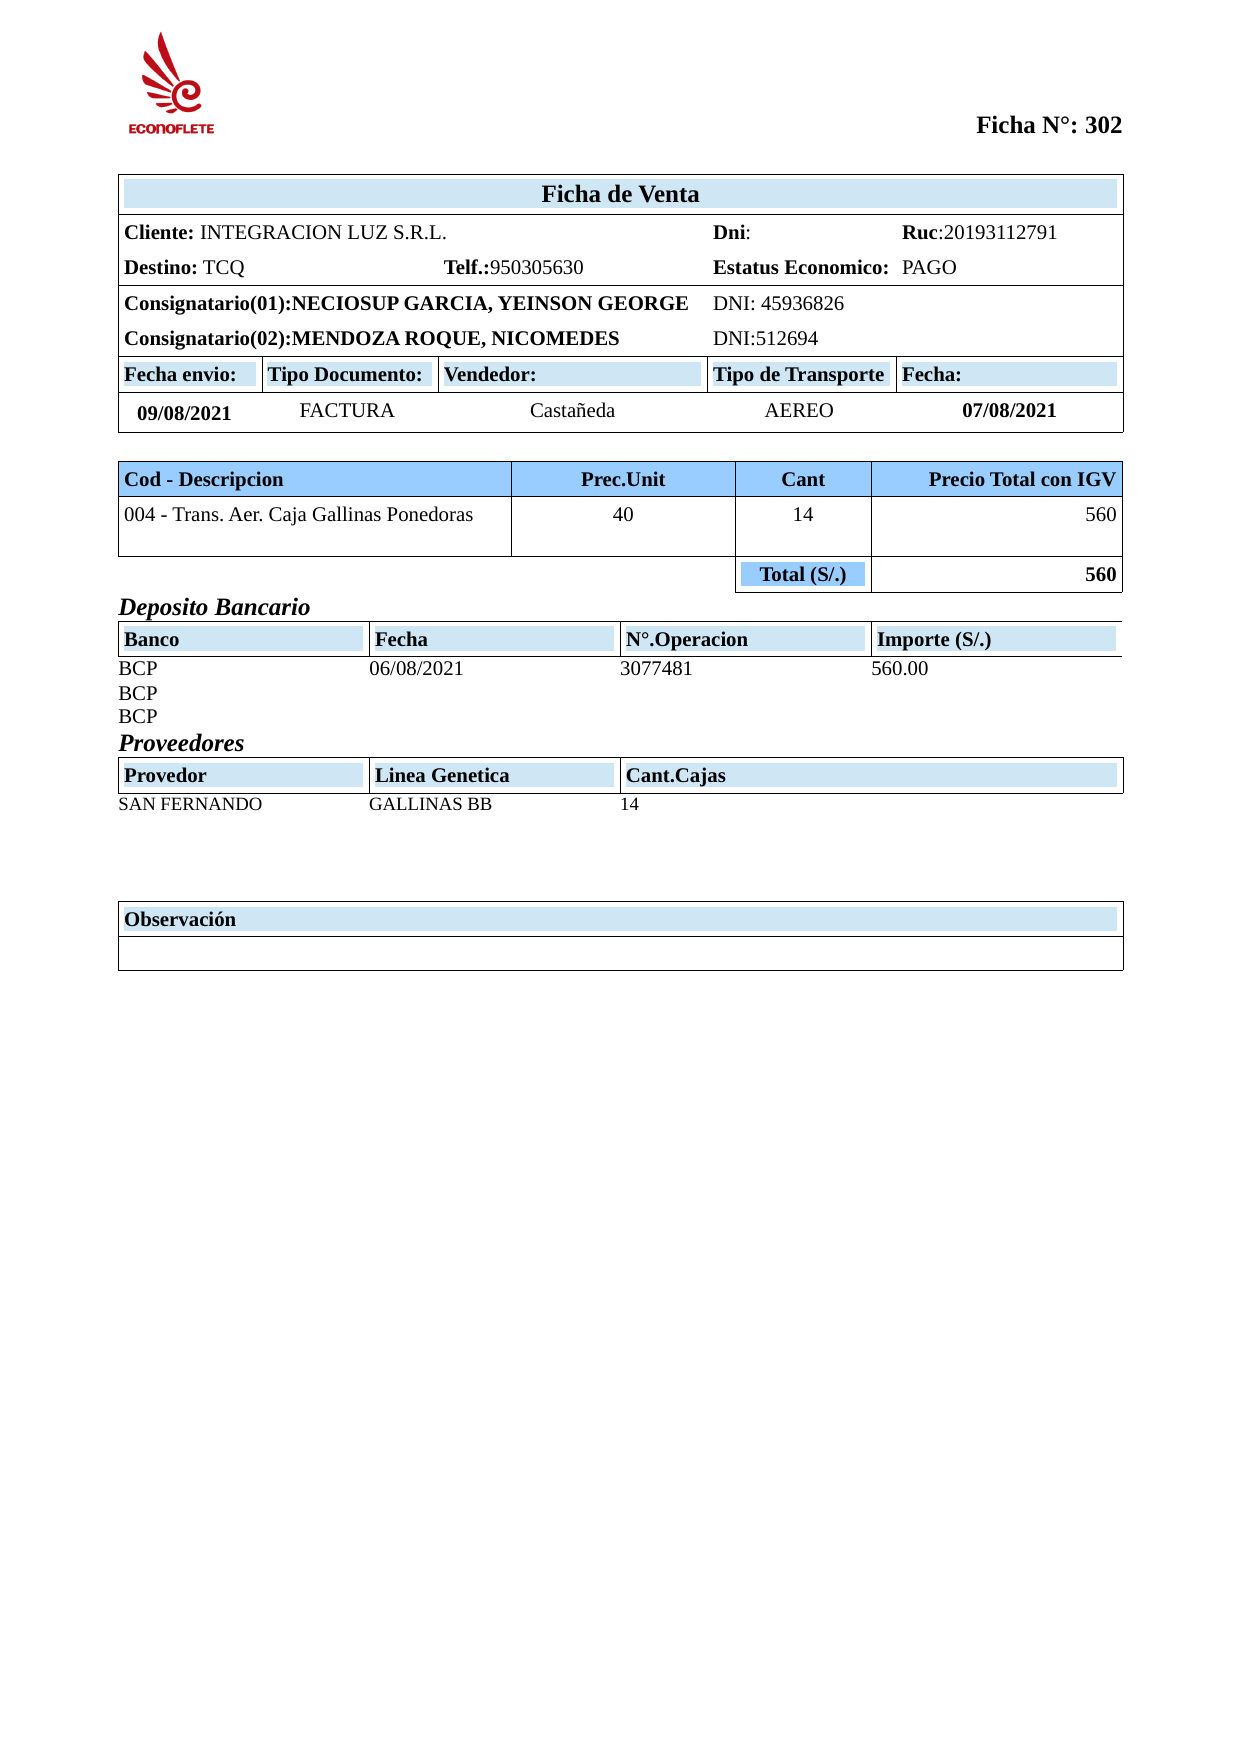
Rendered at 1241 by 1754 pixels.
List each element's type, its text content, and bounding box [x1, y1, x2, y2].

table_cell DNI: 45936826 [707, 286, 1123, 321]
table_cell 40 [512, 497, 735, 556]
table_cell 560 [872, 557, 1122, 592]
table_cell [369, 858, 620, 879]
table_cell [620, 680, 871, 704]
table_header Fecha [370, 622, 620, 656]
table_cell AEREO [707, 393, 896, 432]
table_cell 004 - Trans. Aer. Caja Gallinas Ponedoras [119, 497, 511, 556]
table_cell 3077481 [620, 657, 871, 680]
table_cell [871, 705, 1122, 728]
table_cell [118, 815, 369, 836]
table_cell [369, 705, 620, 728]
table_header N°.Operacion [621, 622, 871, 656]
table_cell Tipo de Transporte [708, 357, 896, 392]
table_header Importe (S/.) [872, 622, 1122, 656]
table_cell Consignatario(01):NECIOSUP GARCIA, YEINSON GEORGE [119, 286, 707, 321]
text Deposito Bancario [118, 592, 1122, 621]
table_cell Vendedor: [439, 357, 707, 392]
table_cell [369, 836, 620, 858]
table_cell Consignatario(02):MENDOZA ROQUE, NICOMEDES [119, 321, 707, 356]
table_cell [369, 815, 620, 836]
table_cell BCP [118, 680, 369, 704]
table_cell [620, 858, 1123, 879]
table_header Prec.Unit [512, 462, 735, 496]
table_cell Dni: [707, 215, 896, 249]
table_cell Cliente: INTEGRACION LUZ S.R.L. [119, 215, 707, 249]
table_cell 560.00 [871, 657, 1122, 680]
table_header Cant [736, 462, 871, 496]
table_header Cant.Cajas [621, 758, 1123, 793]
table_cell [620, 836, 1123, 858]
table_cell 09/08/2021 [119, 393, 262, 432]
table_header Cod - Descripcion [119, 462, 511, 496]
table_cell Total (S/.) [736, 557, 871, 592]
table_cell BCP [118, 657, 369, 680]
table_cell SAN FERNANDO [118, 794, 369, 814]
table_cell GALLINAS BB [369, 794, 620, 814]
table_cell Estatus Economico: [707, 249, 896, 285]
table_cell [118, 836, 369, 858]
table_cell Tipo Documento: [263, 357, 438, 392]
table_header Banco [119, 622, 369, 656]
table_cell 14 [620, 794, 1123, 814]
table_cell [620, 705, 871, 728]
table_cell [118, 858, 369, 879]
table_cell [511, 557, 735, 592]
table_cell [119, 937, 1123, 969]
table_header Provedor [119, 758, 369, 793]
table_cell BCP [118, 705, 369, 728]
table_cell PAGO [896, 249, 1123, 285]
table_cell [620, 815, 1123, 836]
table_cell 560 [872, 497, 1122, 556]
table_cell [369, 680, 620, 704]
table_cell Destino: TCQ [119, 249, 438, 285]
table_cell Fecha envio: [119, 357, 262, 392]
table_cell [369, 879, 620, 901]
table_cell Fecha: [897, 357, 1123, 392]
table_header Linea Genetica [370, 758, 620, 793]
table_cell 07/08/2021 [896, 393, 1123, 432]
table_cell 06/08/2021 [369, 657, 620, 680]
table_header Observación [119, 902, 1123, 936]
table_cell [118, 879, 369, 901]
table_header Precio Total con IGV [872, 462, 1122, 496]
table_cell DNI:512694 [707, 321, 1123, 356]
table_cell Telf.:950305630 [438, 249, 707, 285]
table_cell [118, 557, 511, 592]
text Proveedores [118, 728, 1122, 757]
table_header Ficha de Venta [119, 175, 1123, 214]
table_cell [871, 680, 1122, 704]
table_cell [620, 879, 1123, 901]
table_cell 14 [736, 497, 871, 556]
table_cell Ruc:20193112791 [896, 215, 1123, 249]
table_cell FACTURA [262, 393, 438, 432]
picture [118, 31, 225, 134]
table_cell Castañeda [438, 393, 707, 432]
